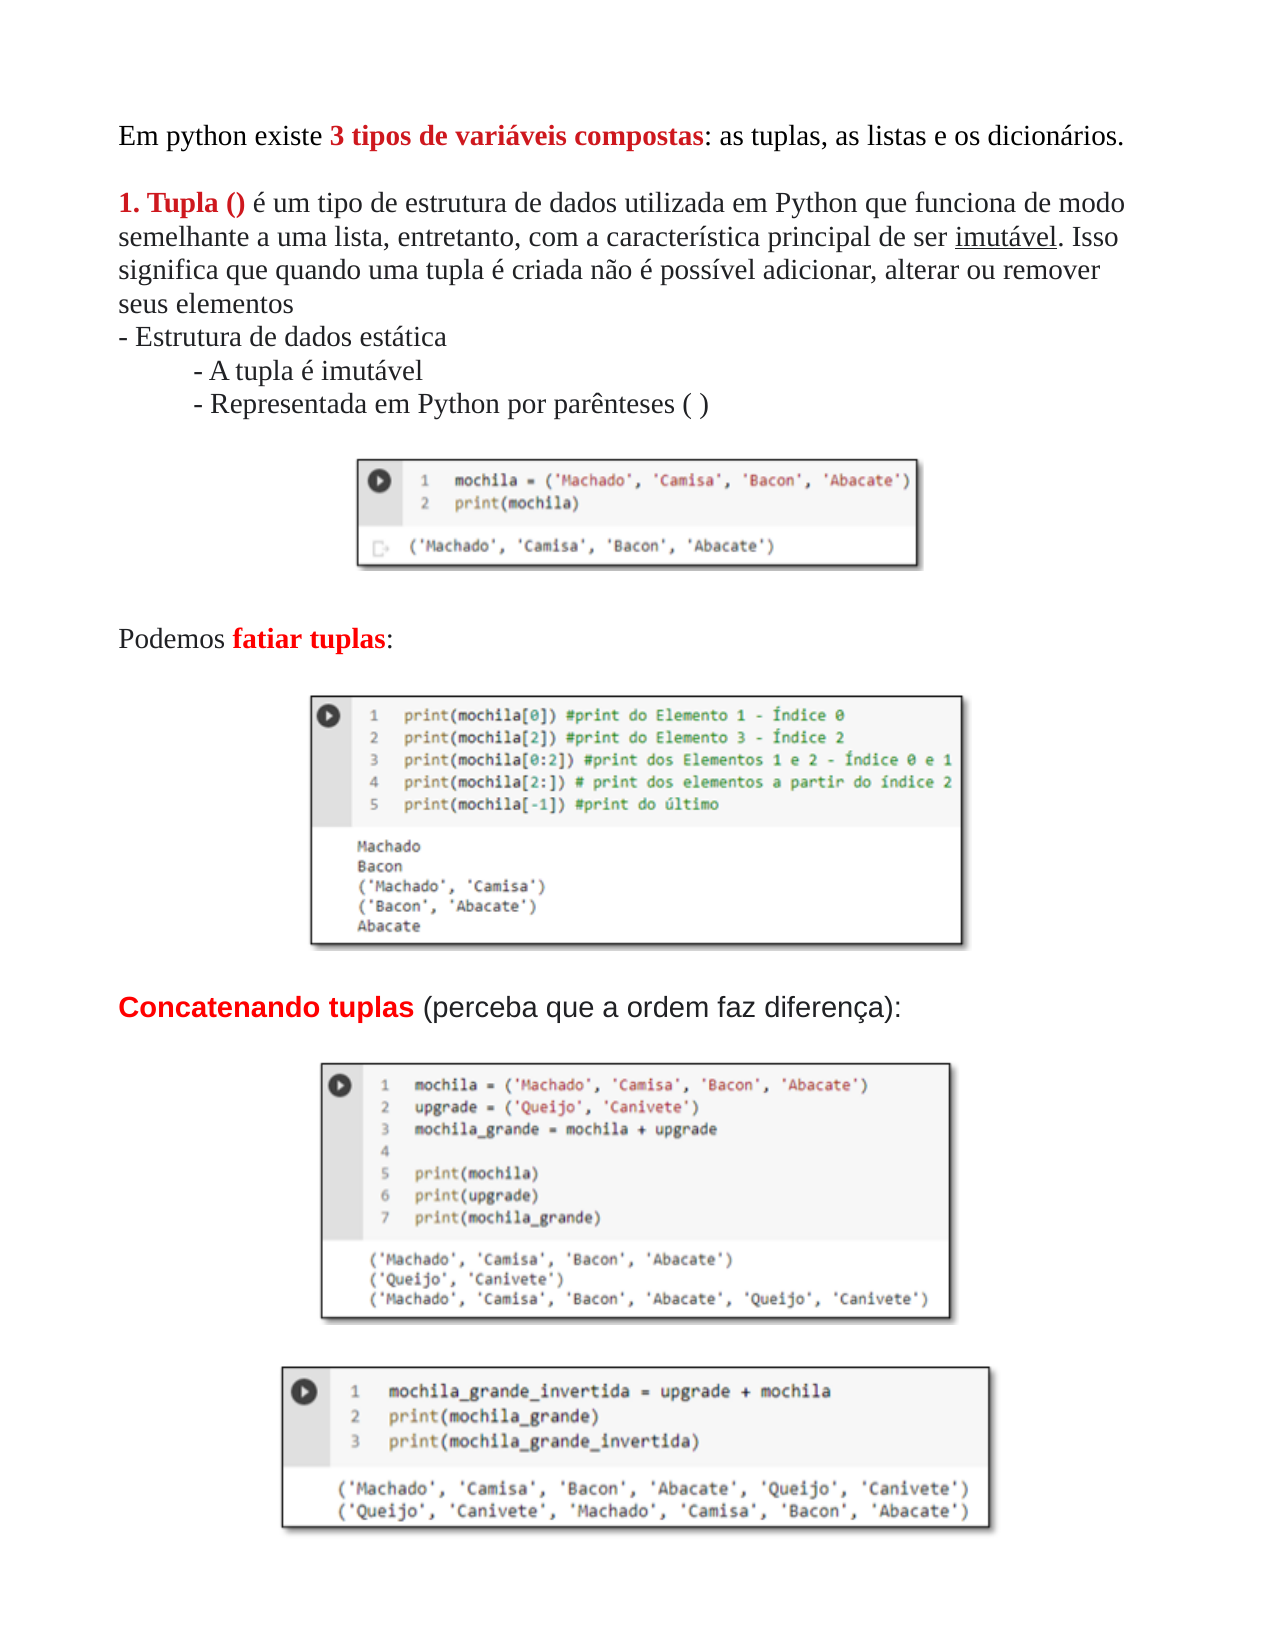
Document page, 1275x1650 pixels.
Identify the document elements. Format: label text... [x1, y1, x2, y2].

list - Representada em Python por parênteses ( ) [156, 386, 1157, 453]
list - A tupla é imutável [156, 353, 1157, 386]
picture [303, 688, 972, 951]
text Concatenando tuplas (perceba que a ordem faz diferença): [118, 990, 1157, 1024]
picture [351, 453, 924, 571]
text Em python existe 3 tipos de variáveis compostas: as tuplas, as listas e os dicionários. [118, 118, 1157, 152]
text Podemos fatiar tuplas: [118, 621, 1157, 655]
picture [271, 1359, 1004, 1542]
text 1. Tupla () é um tipo de estrutura de dados utilizada em Python que funciona de modo semelhante a uma lista, entretanto, com a característica principal de ser imutável. Isso significa que quando uma tupla é criada não é possível adicionar, alterar ou remover seus elementos - Estrutura de dados estática [118, 185, 1157, 353]
picture [315, 1057, 960, 1325]
